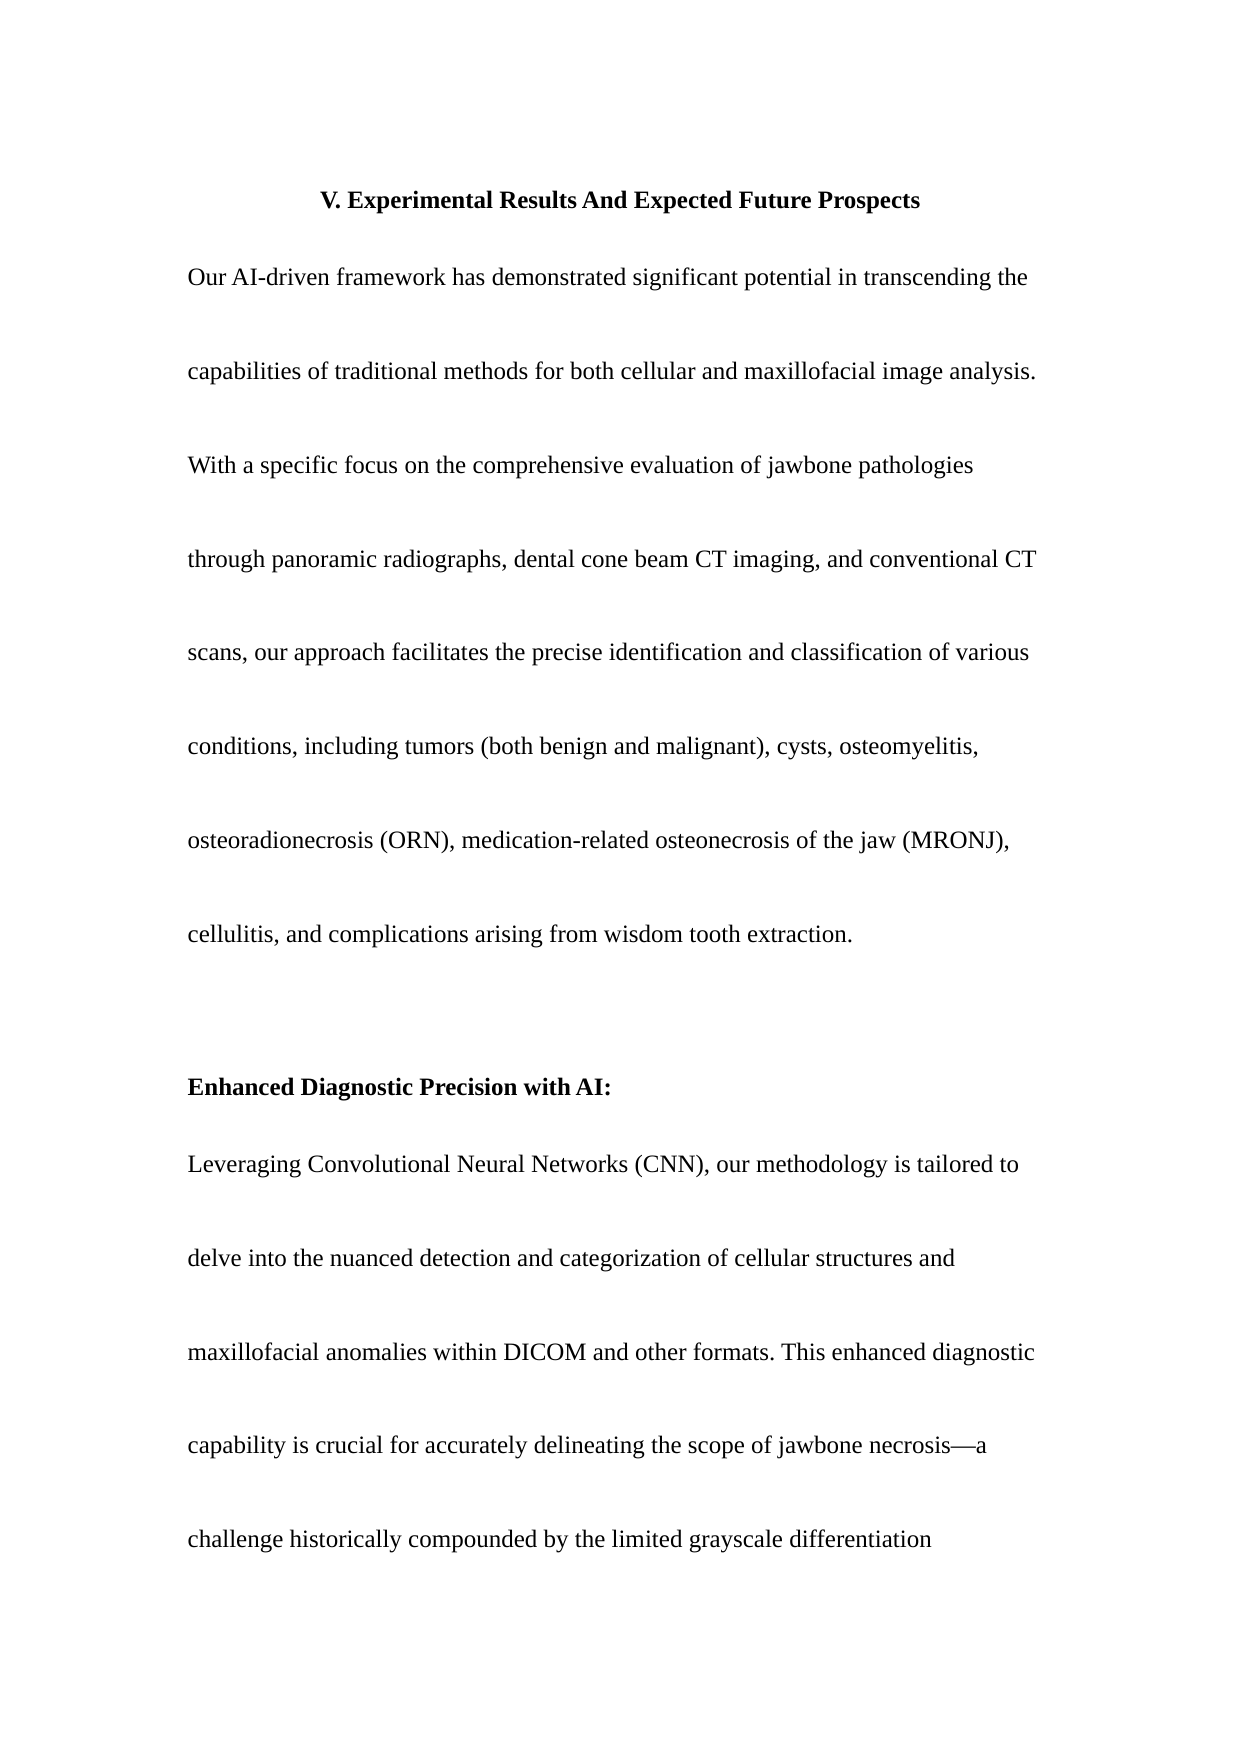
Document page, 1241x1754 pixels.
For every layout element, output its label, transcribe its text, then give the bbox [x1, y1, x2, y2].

text Our AI-driven framework has demonstrated significant potential in transcending the capabilities of traditional methods for both cellular and maxillofacial image analysis. With a specific focus on the comprehensive evaluation of jawbone pathologies through panoramic radiographs, dental cone beam CT imaging, and conventional CT scans, our approach facilitates the precise identification and classification of various conditions, including tumors (both benign and malignant), cysts, osteomyelitis, osteoradionecrosis (ORN), medication-related osteonecrosis of the jaw (MRONJ), cellulitis, and complications arising from wisdom tooth extraction. [187, 235, 1053, 954]
text V. Experimental Results And Expected Future Prospects [187, 158, 1053, 221]
text Enhanced Diagnostic Precision with AI: [187, 1045, 1053, 1108]
text Leveraging Convolutional Neural Networks (CNN), our methodology is tailored to delve into the nuanced detection and categorization of cellular structures and maxillofacial anomalies within DICOM and other formats. This enhanced diagnostic capability is crucial for accurately delineating the scope of jawbone necrosis—a challenge historically compounded by the limited grayscale differentiation [187, 1122, 1053, 1559]
